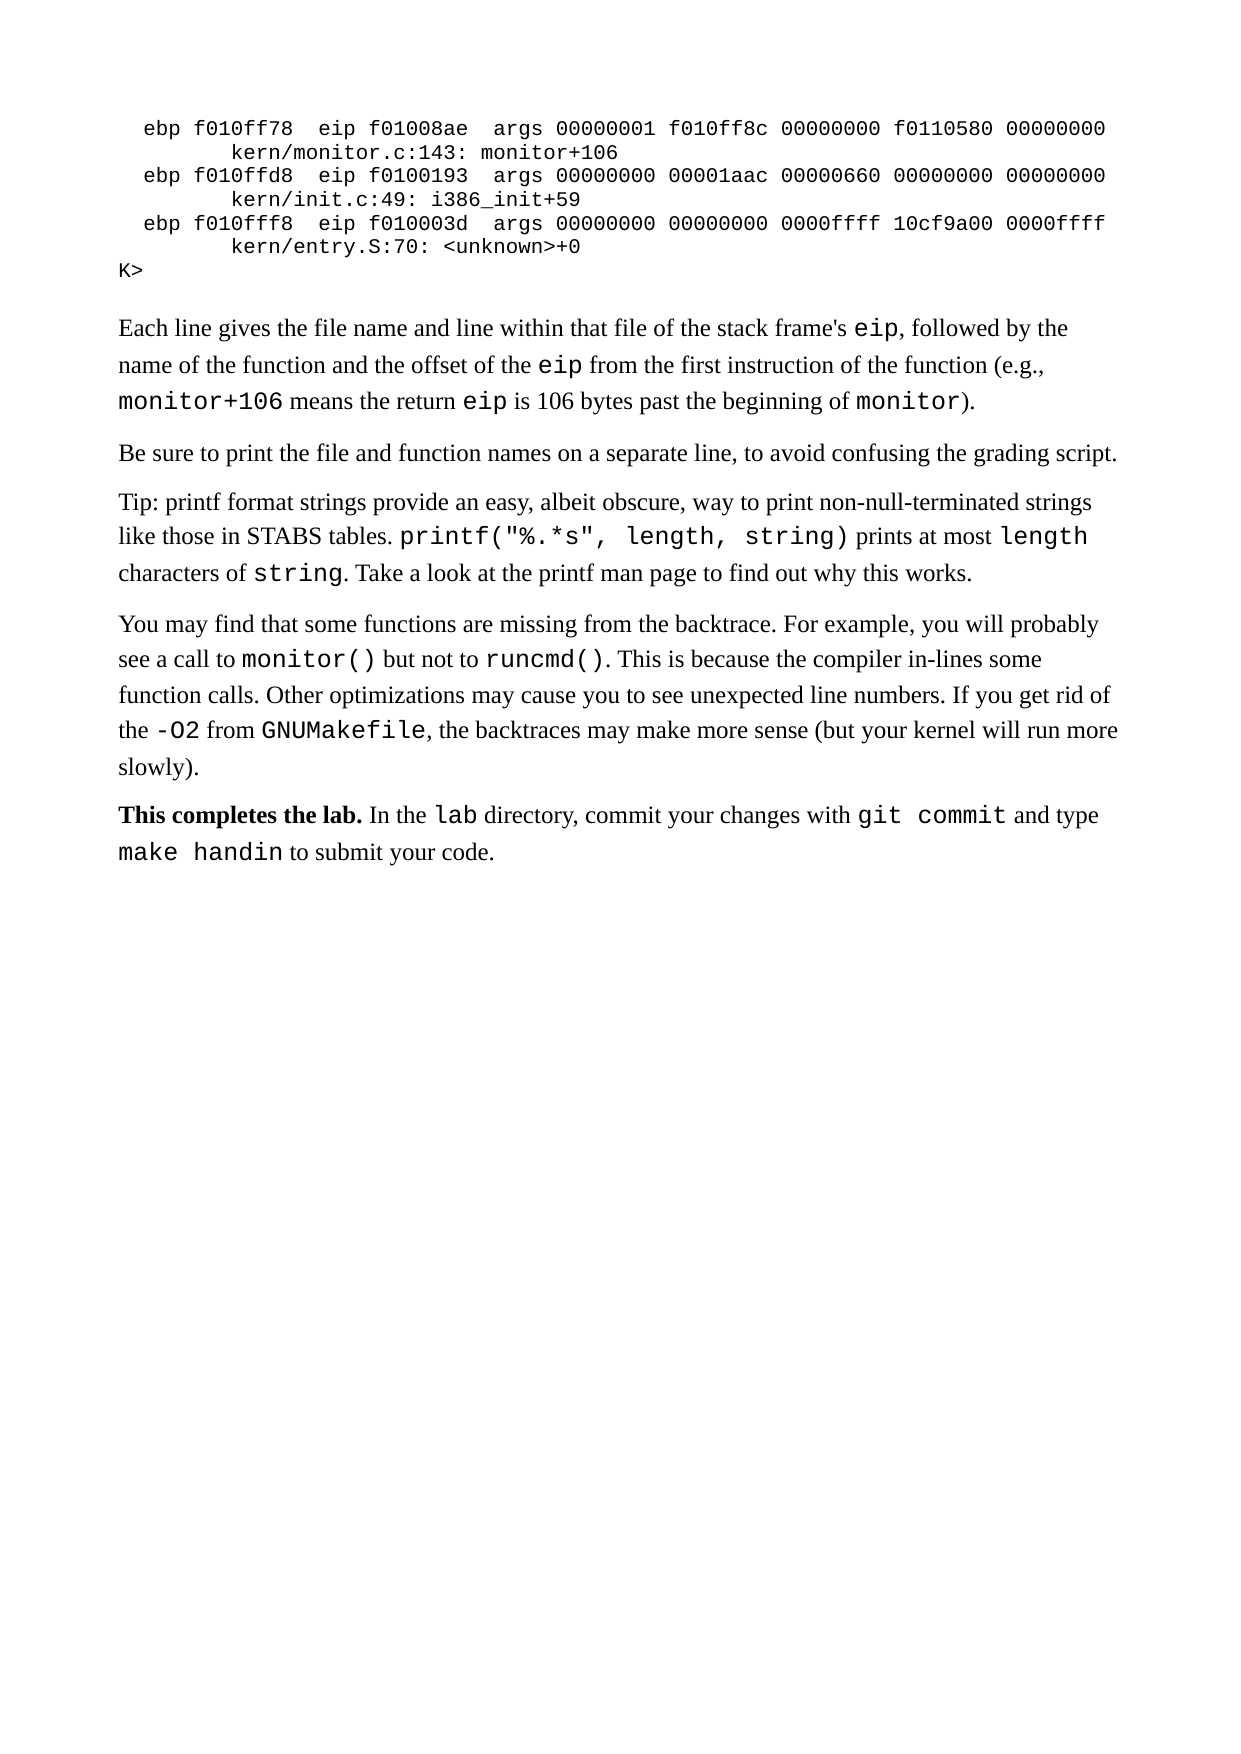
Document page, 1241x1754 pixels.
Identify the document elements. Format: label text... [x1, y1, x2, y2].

text kern/init.c:49: i386_init+59 [118, 189, 1122, 213]
text K> [118, 260, 1122, 284]
text Tip: printf format strings provide an easy, albeit obscure, way to print non-null-terminated strings like those in STABS tables. printf("%.*s", length, string) prints at most length characters of string. Take a look at the printf man page to find out why this works. [118, 487, 1122, 589]
text You may find that some functions are missing from the backtrace. For example, you will probably see a call to monitor() but not to runcmd(). This is because the compiler in-lines some function calls. Other optimizations may cause you to see unexpected line numbers. If you get rid of the -O2 from GNUMakefile, the backtraces may make more sense (but your kernel will run more slowly). [118, 609, 1122, 780]
text kern/entry.S:70: <unknown>+0 [118, 236, 1122, 260]
text kern/monitor.c:143: monitor+106 [118, 142, 1122, 165]
text Be sure to print the file and function names on a separate line, to avoid confusing the grading script. [118, 438, 1122, 467]
text ebp f010ff78 eip f01008ae args 00000001 f010ff8c 00000000 f0110580 00000000 [118, 118, 1122, 142]
text Each line gives the file name and line within that file of the stack frame's eip, followed by the name of the function and the offset of the eip from the first instruction of the function (e.g., monitor+106 means the return eip is 106 bytes past the beginning of monitor). [118, 313, 1122, 417]
text ebp f010ffd8 eip f0100193 args 00000000 00001aac 00000660 00000000 00000000 [118, 165, 1122, 189]
text This completes the lab. In the lab directory, commit your changes with git commit and type make handin to submit your code. [118, 801, 1122, 868]
text ebp f010fff8 eip f010003d args 00000000 00000000 0000ffff 10cf9a00 0000ffff [118, 213, 1122, 236]
